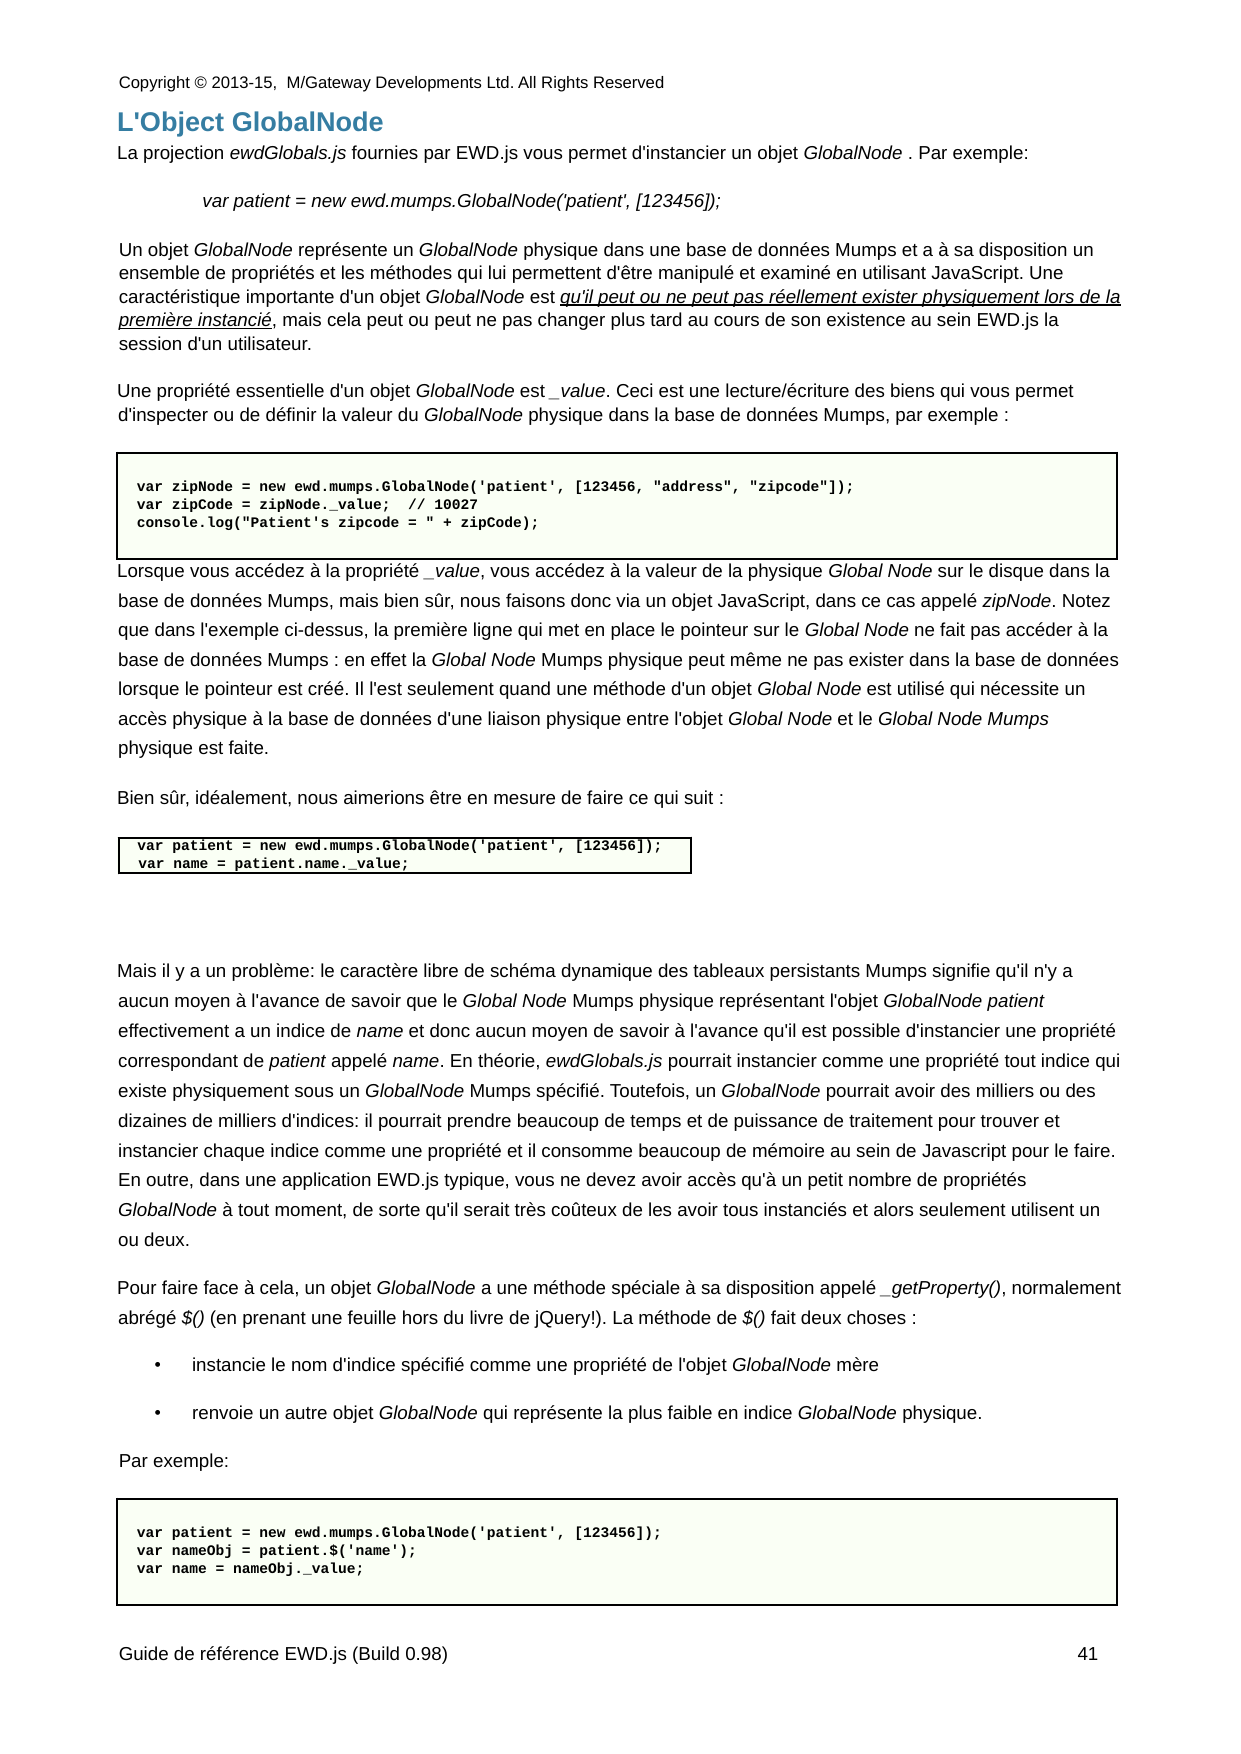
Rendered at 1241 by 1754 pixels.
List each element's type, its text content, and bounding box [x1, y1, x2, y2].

text Pour faire face à cela, un objet GlobalNode a une méthode spéciale à sa disposition appelé _getProperty(), normalement abrégé $() (en prenant une feuille hors du livre de jQuery!). La méthode de $() fait deux choses : [117, 1277, 1122, 1328]
text Bien sûr, idéalement, nous aimerions être en mesure de faire ce qui suit : [117, 787, 1122, 808]
text var patient = new ewd.mumps.GlobalNode('patient', [123456]); [192, 189, 1126, 211]
text var patient = new ewd.mumps.GlobalNode('patient', [123456]); var name = patient.name._value; [120, 839, 690, 872]
list instancie le nom d'indice spécifié comme une propriété de l'objet GlobalNode mère [154, 1354, 1126, 1376]
table_header var zipNode = new ewd.mumps.GlobalNode('patient', [123456, "address", "zipcode"]); var zipCode = zipNode._value; // 10027 console.log("Patient's zipcode = " + zipCode); [118, 454, 1116, 558]
text Lorsque vous accédez à la propriété _value, vous accédez à la valeur de la physique Global Node sur le disque dans la base de données Mumps, mais bien sûr, nous faisons donc via un objet JavaScript, dans ce cas appelé zipNode. Notez que dans l'exemple ci-dessus, la première ligne qui met en place le pointeur sur le Global Node ne fait pas accéder à la base de données Mumps : en effet la Global Node Mumps physique peut même ne pas exister dans la base de données lorsque le pointeur est créé. Il l'est seulement quand une méthode d'un objet Global Node est utilisé qui nécessite un accès physique à la base de données d'une liaison physique entre l'objet Global Node et le Global Node Mumps physique est faite. [117, 560, 1122, 758]
text Par exemple: [118, 1450, 1126, 1471]
table_header var patient = new ewd.mumps.GlobalNode('patient', [123456]); var nameObj = patient.$('name'); var name = nameObj._value; [118, 1500, 1116, 1604]
text Un objet GlobalNode représente un GlobalNode physique dans une base de données Mumps et a à sa disposition un ensemble de propriétés et les méthodes qui lui permettent d'être manipulé et examiné en utilisant JavaScript. Une caractéristique importante d'un objet GlobalNode est qu'il peut ou ne peut pas réellement exister physiquement lors de la première instancié, mais cela peut ou peut ne pas changer plus tard au cours de son existence au sein EWD.js la session d'un utilisateur. [118, 239, 1122, 354]
subtitle L'Object GlobalNode [117, 106, 1126, 137]
text Mais il y a un problème: le caractère libre de schéma dynamique des tableaux persistants Mumps signifie qu'il n'y a aucun moyen à l'avance de savoir que le Global Node Mumps physique représentant l'objet GlobalNode patient effectivement a un indice de name et donc aucun moyen de savoir à l'avance qu'il est possible d'instancier une propriété correspondant de patient appelé name. En théorie, ewdGlobals.js pourrait instancier comme une propriété tout indice qui existe physiquement sous un GlobalNode Mumps spécifié. Toutefois, un GlobalNode pourrait avoir des milliers ou des dizaines de milliers d'indices: il pourrait prendre beaucoup de temps et de puissance de traitement pour trouver et instancier chaque indice comme une propriété et il consomme beaucoup de mémoire au sein de Javascript pour le faire. En outre, dans une application EWD.js typique, vous ne devez avoir accès qu'à un petit nombre de propriétés GlobalNode à tout moment, de sorte qu'il serait très coûteux de les avoir tous instanciés et alors seulement utilisent un ou deux. [117, 960, 1122, 1251]
text Une propriété essentielle d'un objet GlobalNode est _value. Ceci est une lecture/écriture des biens qui vous permet d'inspecter ou de définir la valeur du GlobalNode physique dans la base de données Mumps, par exemple : [117, 380, 1122, 425]
text La projection ewdGlobals.js fournies par EWD.js vous permet d'instancier un objet GlobalNode . Par exemple: [117, 142, 1122, 163]
list renvoie un autre objet GlobalNode qui représente la plus faible en indice GlobalNode physique. [154, 1402, 1126, 1424]
